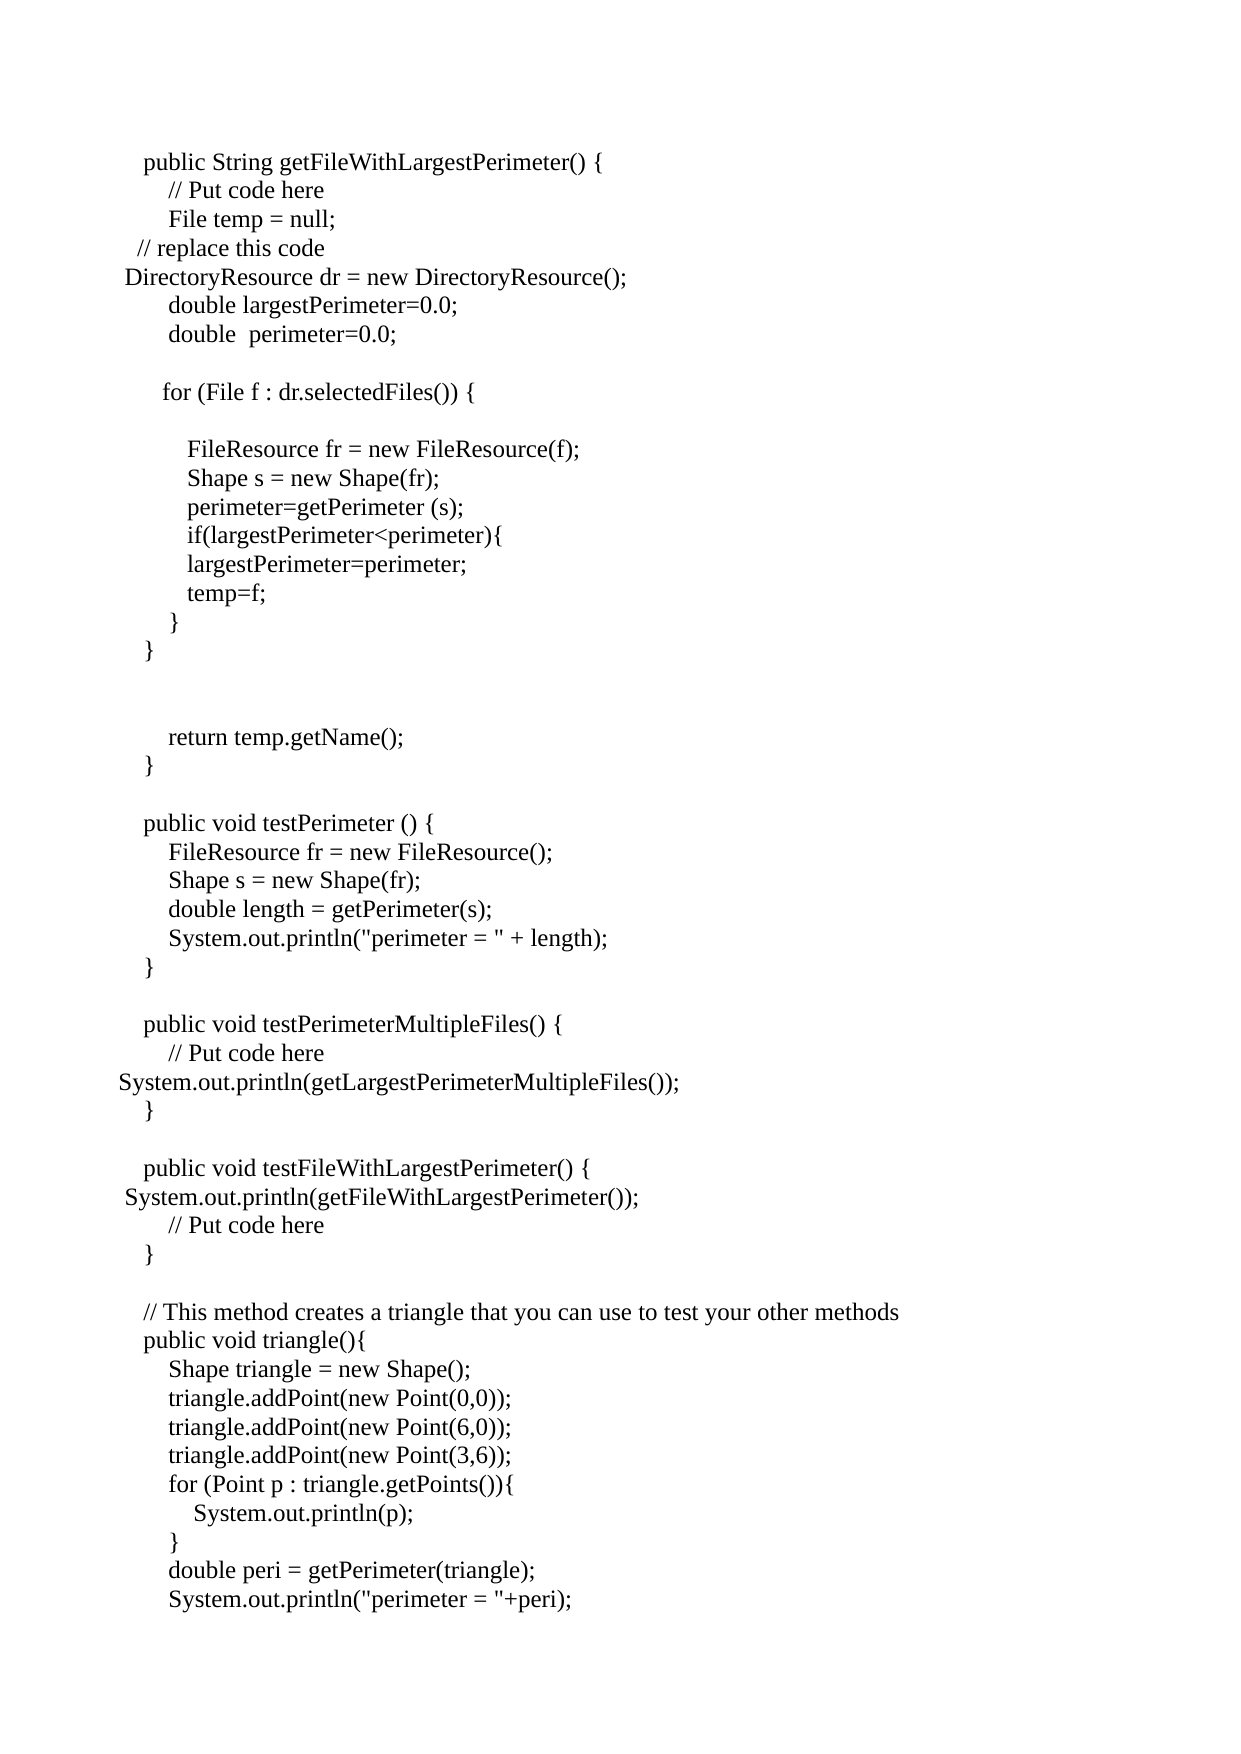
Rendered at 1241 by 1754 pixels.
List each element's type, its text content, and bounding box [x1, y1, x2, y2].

text for (File f : dr.selectedFiles()) { [118, 377, 1122, 406]
text File temp = null; [118, 204, 1122, 233]
text for (Point p : triangle.getPoints()){ [118, 1469, 1122, 1498]
text double peri = getPerimeter(triangle); [118, 1556, 1122, 1584]
text public void testPerimeterMultipleFiles() { [118, 1009, 1122, 1038]
text triangle.addPoint(new Point(6,0)); [118, 1412, 1122, 1441]
text double length = getPerimeter(s); [118, 894, 1122, 923]
text Shape triangle = new Shape(); [118, 1354, 1122, 1383]
text double perimeter=0.0; [118, 319, 1122, 348]
text Shape s = new Shape(fr); [118, 463, 1122, 492]
text } [118, 1096, 1122, 1124]
text // This method creates a triangle that you can use to test your other methods [118, 1297, 1122, 1326]
text } [118, 1527, 1122, 1556]
text System.out.println("perimeter = " + length); [118, 923, 1122, 952]
text triangle.addPoint(new Point(0,0)); [118, 1383, 1122, 1412]
text } [118, 952, 1122, 981]
text } [118, 607, 1122, 636]
text return temp.getName(); [118, 722, 1122, 751]
text temp=f; [118, 578, 1122, 607]
text // replace this code [118, 233, 1122, 262]
text } [118, 751, 1122, 779]
text // Put code here [118, 1038, 1122, 1067]
text if(largestPerimeter<perimeter){ [118, 521, 1122, 549]
text System.out.println(p); [118, 1498, 1122, 1527]
text public void testFileWithLargestPerimeter() { [118, 1153, 1122, 1182]
text triangle.addPoint(new Point(3,6)); [118, 1441, 1122, 1469]
text // Put code here [118, 176, 1122, 204]
text System.out.println(getFileWithLargestPerimeter()); [118, 1182, 1122, 1211]
text public void testPerimeter () { [118, 808, 1122, 837]
text } [118, 636, 1122, 664]
text DirectoryResource dr = new DirectoryResource(); [118, 262, 1122, 291]
text // Put code here [118, 1211, 1122, 1239]
text public void triangle(){ [118, 1326, 1122, 1354]
text FileResource fr = new FileResource(f); [118, 434, 1122, 463]
text double largestPerimeter=0.0; [118, 291, 1122, 319]
text largestPerimeter=perimeter; [118, 549, 1122, 578]
text public String getFileWithLargestPerimeter() { [118, 147, 1122, 176]
text System.out.println(getLargestPerimeterMultipleFiles()); [118, 1067, 1122, 1096]
text } [118, 1239, 1122, 1268]
text System.out.println("perimeter = "+peri); [118, 1584, 1122, 1613]
text Shape s = new Shape(fr); [118, 866, 1122, 894]
text perimeter=getPerimeter (s); [118, 492, 1122, 521]
text FileResource fr = new FileResource(); [118, 837, 1122, 866]
